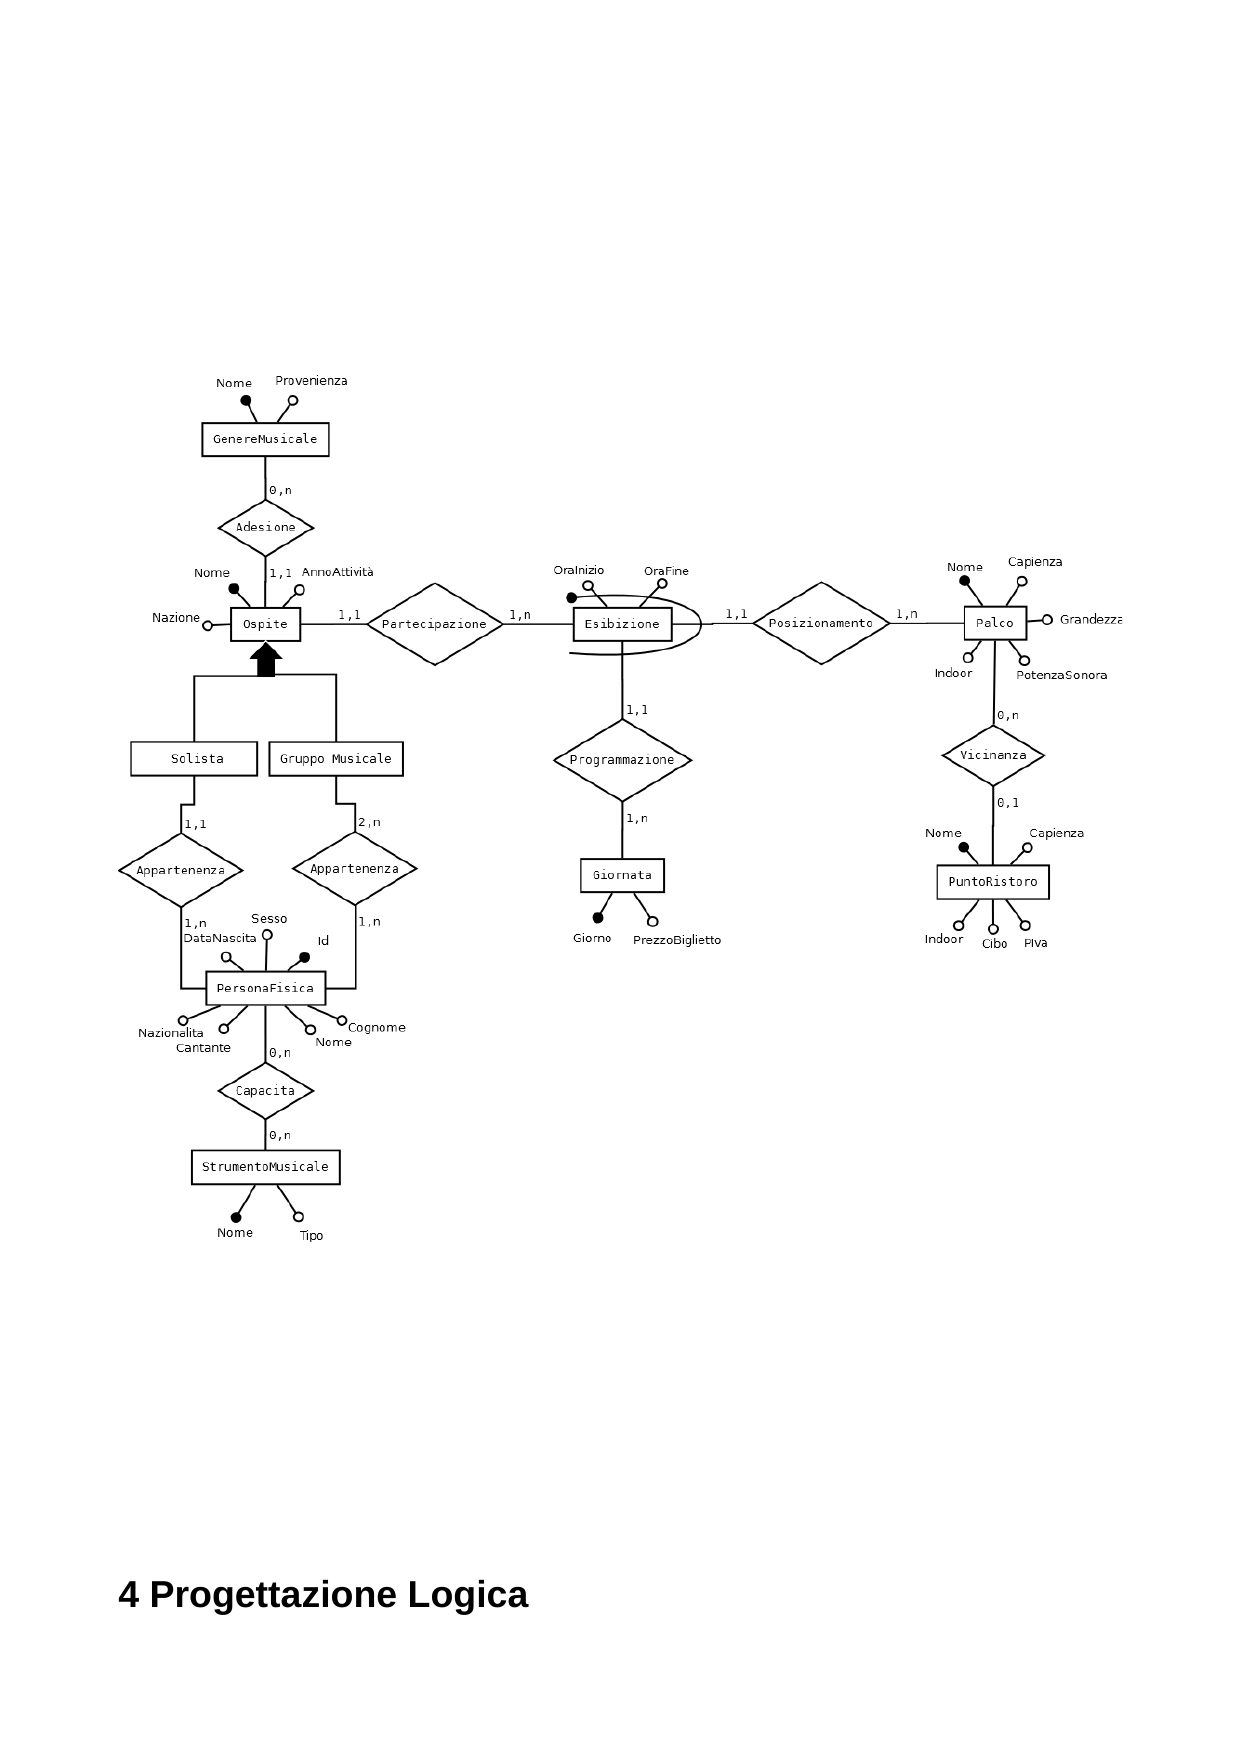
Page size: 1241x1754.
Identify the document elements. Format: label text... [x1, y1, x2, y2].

text 4 Progettazione Logica [118, 1573, 1122, 1616]
picture [118, 373, 1123, 1242]
